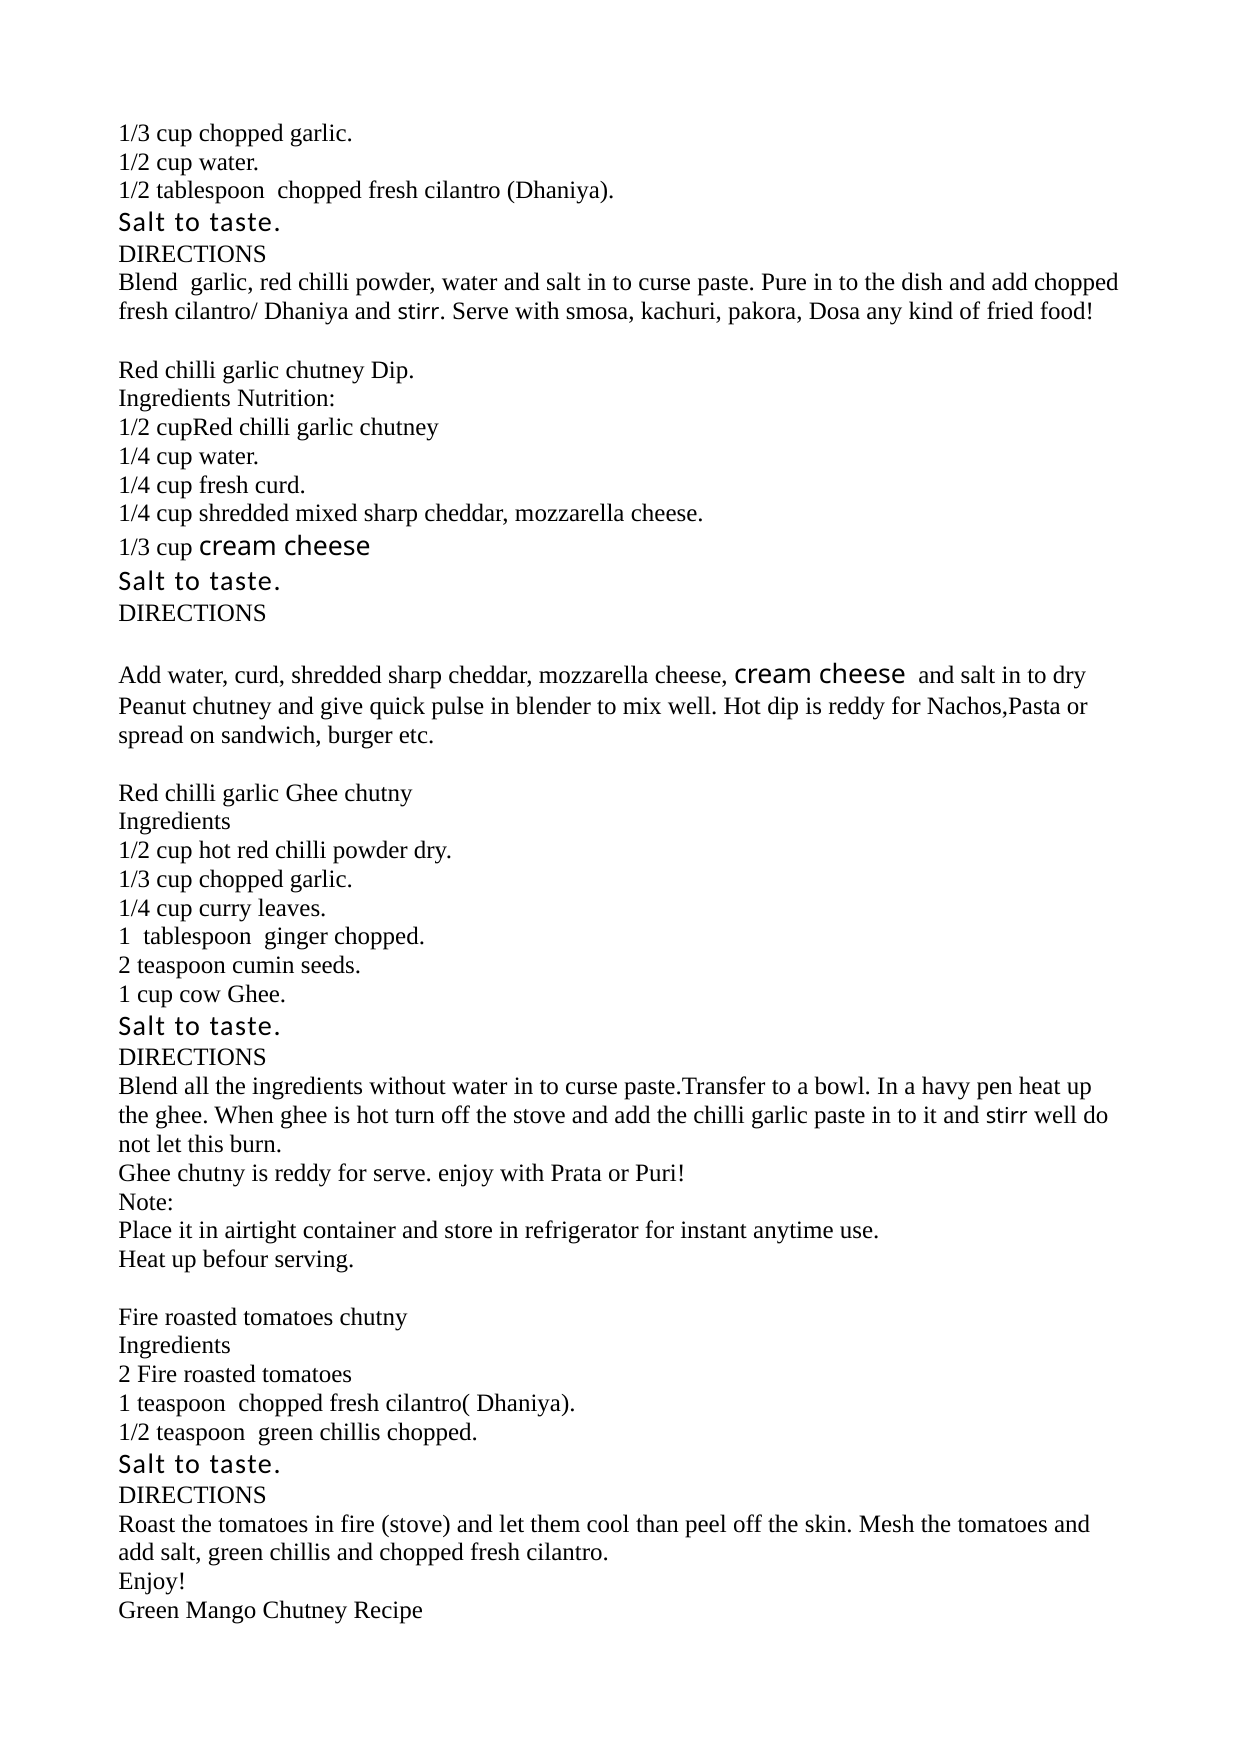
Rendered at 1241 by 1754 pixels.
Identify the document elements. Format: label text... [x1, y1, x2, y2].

text Add water, curd, shredded sharp cheddar, mozzarella cheese, cream cheese and salt in to dry Peanut chutney and give quick pulse in blender to mix well. Hot dip is reddy for Nachos,Pasta or spread on sandwich, burger etc. [118, 655, 1122, 749]
text Roast the tomatoes in fire (stove) and let them cool than peel off the skin. Mesh the tomatoes and add salt, green chillis and chopped fresh cilantro. [118, 1509, 1122, 1566]
text 1/2 teaspoon green chillis chopped. [118, 1417, 1122, 1446]
text 1/2 cup water. [118, 147, 1122, 176]
text 1/3 cup cream cheese [118, 527, 1122, 563]
text 1/3 cup chopped garlic. [118, 118, 1122, 147]
text 1/4 cup curry leaves. [118, 893, 1122, 921]
text Blend garlic, red chilli powder, water and salt in to curse paste. Pure in to the dish and add chopped fresh cilantro/ Dhaniya and stirr. Serve with smosa, kachuri, pakora, Dosa any kind of fried food! [118, 267, 1122, 326]
text 1/2 cup hot red chilli powder dry. [118, 835, 1122, 864]
text DIRECTIONS [118, 1042, 1122, 1071]
text 1/2 tablespoon chopped fresh cilantro (Dhaniya). [118, 176, 1122, 204]
text Ingredients Nutrition: [118, 383, 1122, 412]
text DIRECTIONS [118, 239, 1122, 267]
text 1/2 cupRed chilli garlic chutney [118, 412, 1122, 441]
text Ingredients [118, 1331, 1122, 1359]
text Red chilli garlic Ghee chutny [118, 778, 1122, 806]
text Salt to taste. [118, 1008, 1122, 1042]
text Place it in airtight container and store in refrigerator for instant anytime use. [118, 1216, 1122, 1244]
text Salt to taste. [118, 1446, 1122, 1480]
text 1/4 cup shredded mixed sharp cheddar, mozzarella cheese. [118, 498, 1122, 527]
text Salt to taste. [118, 204, 1122, 239]
text 2 Fire roasted tomatoes [118, 1359, 1122, 1388]
text 1/4 cup fresh curd. [118, 470, 1122, 498]
text Salt to taste. [118, 563, 1122, 598]
text 1 tablespoon ginger chopped. [118, 921, 1122, 950]
text Ghee chutny is reddy for serve. enjoy with Prata or Puri! [118, 1158, 1122, 1187]
text Blend all the ingredients without water in to curse paste.Transfer to a bowl. In a havy pen heat up the ghee. When ghee is hot turn off the stove and add the chilli garlic paste in to it and stirr well do not let this burn. [118, 1071, 1122, 1158]
text Fire roasted tomatoes chutny [118, 1302, 1122, 1331]
text Red chilli garlic chutney Dip. [118, 355, 1122, 383]
text Note: [118, 1187, 1122, 1216]
text 1 cup cow Ghee. [118, 979, 1122, 1008]
text Ingredients [118, 806, 1122, 835]
text Green Mango Chutney Recipe [118, 1595, 1122, 1624]
text Enjoy! [118, 1566, 1122, 1595]
text 1/3 cup chopped garlic. [118, 864, 1122, 893]
text 1 teaspoon chopped fresh cilantro( Dhaniya). [118, 1388, 1122, 1417]
text DIRECTIONS [118, 598, 1122, 627]
text Heat up befour serving. [118, 1244, 1122, 1273]
text DIRECTIONS [118, 1480, 1122, 1509]
text 1/4 cup water. [118, 441, 1122, 470]
text 2 teaspoon cumin seeds. [118, 950, 1122, 979]
